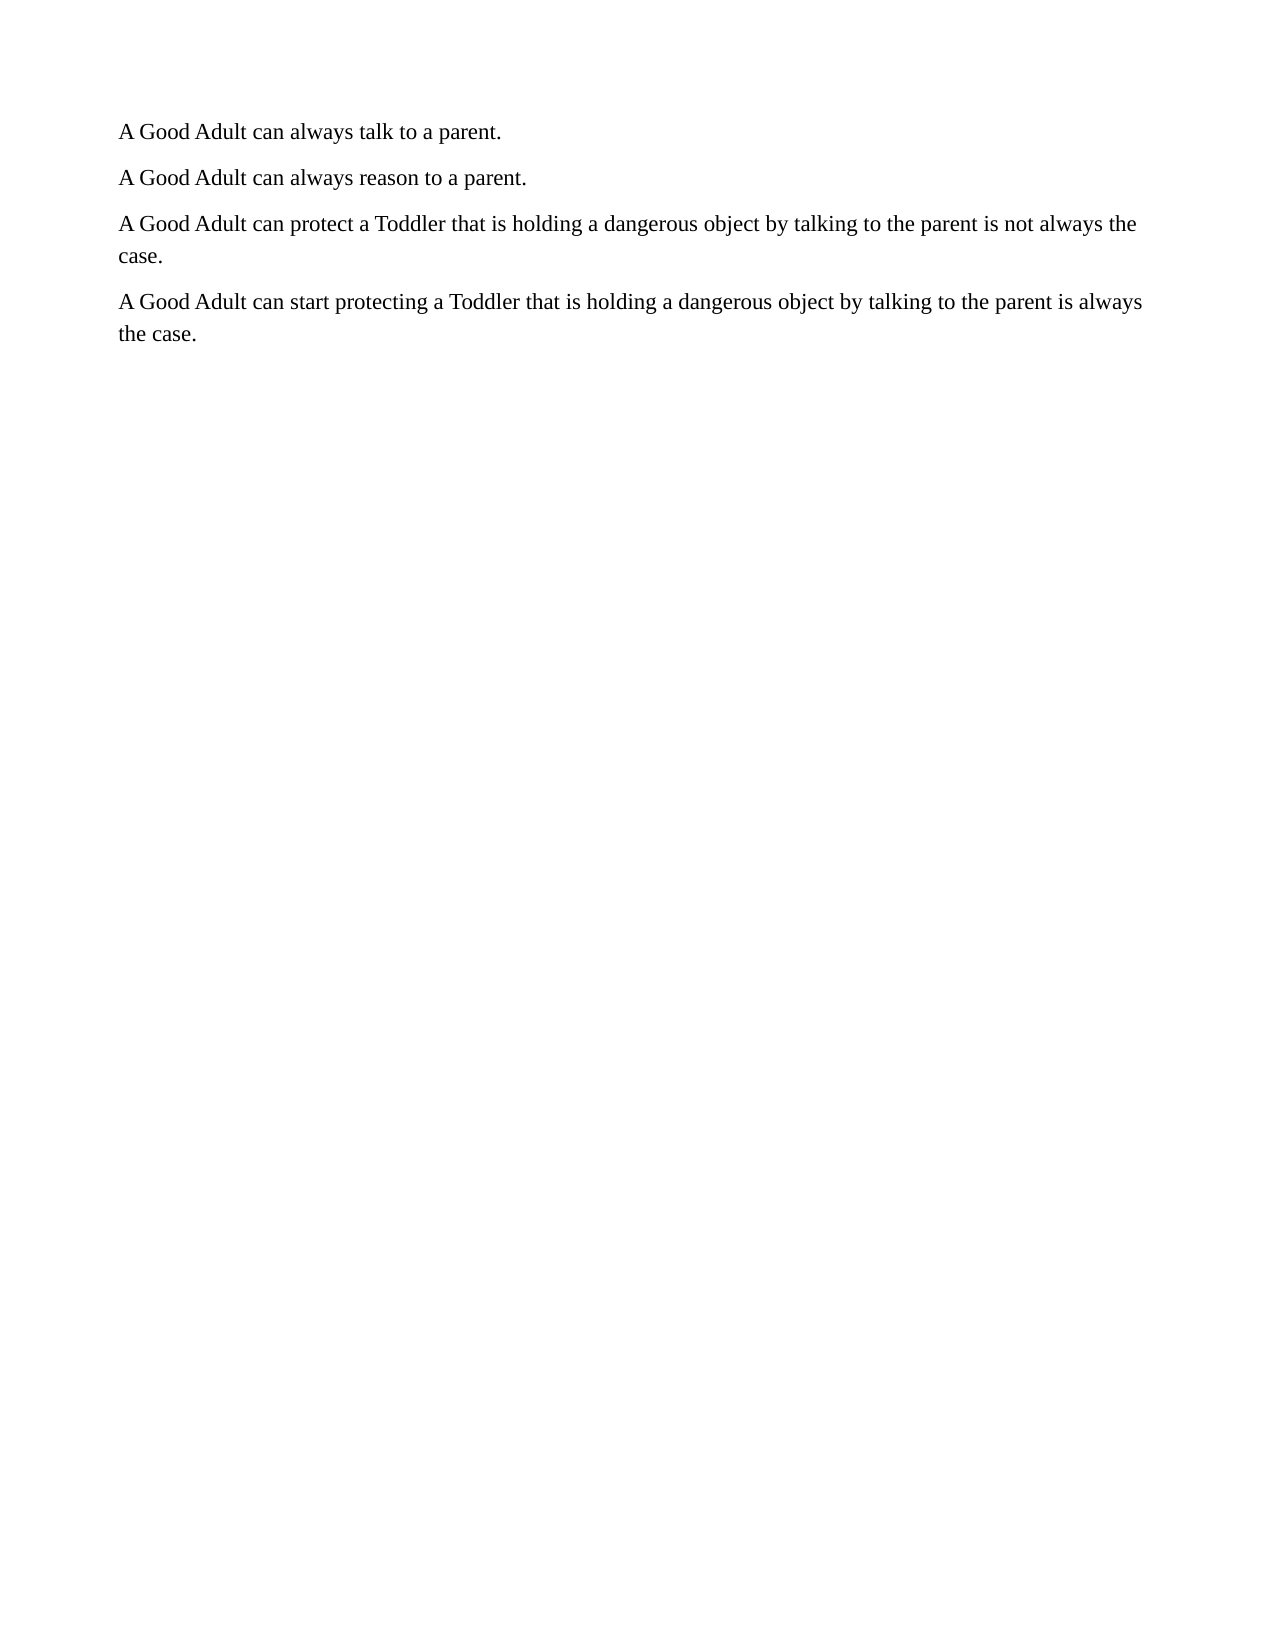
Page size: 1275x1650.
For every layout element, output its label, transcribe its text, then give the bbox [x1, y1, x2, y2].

text A Good Adult can protect a Toddler that is holding a dangerous object by talking to the parent is not always the case. [118, 210, 1157, 268]
text A Good Adult can start protecting a Toddler that is holding a dangerous object by talking to the parent is always the case. [118, 288, 1157, 346]
text A Good Adult can always talk to a parent. [118, 118, 1157, 144]
text A Good Adult can always reason to a parent. [118, 164, 1157, 191]
